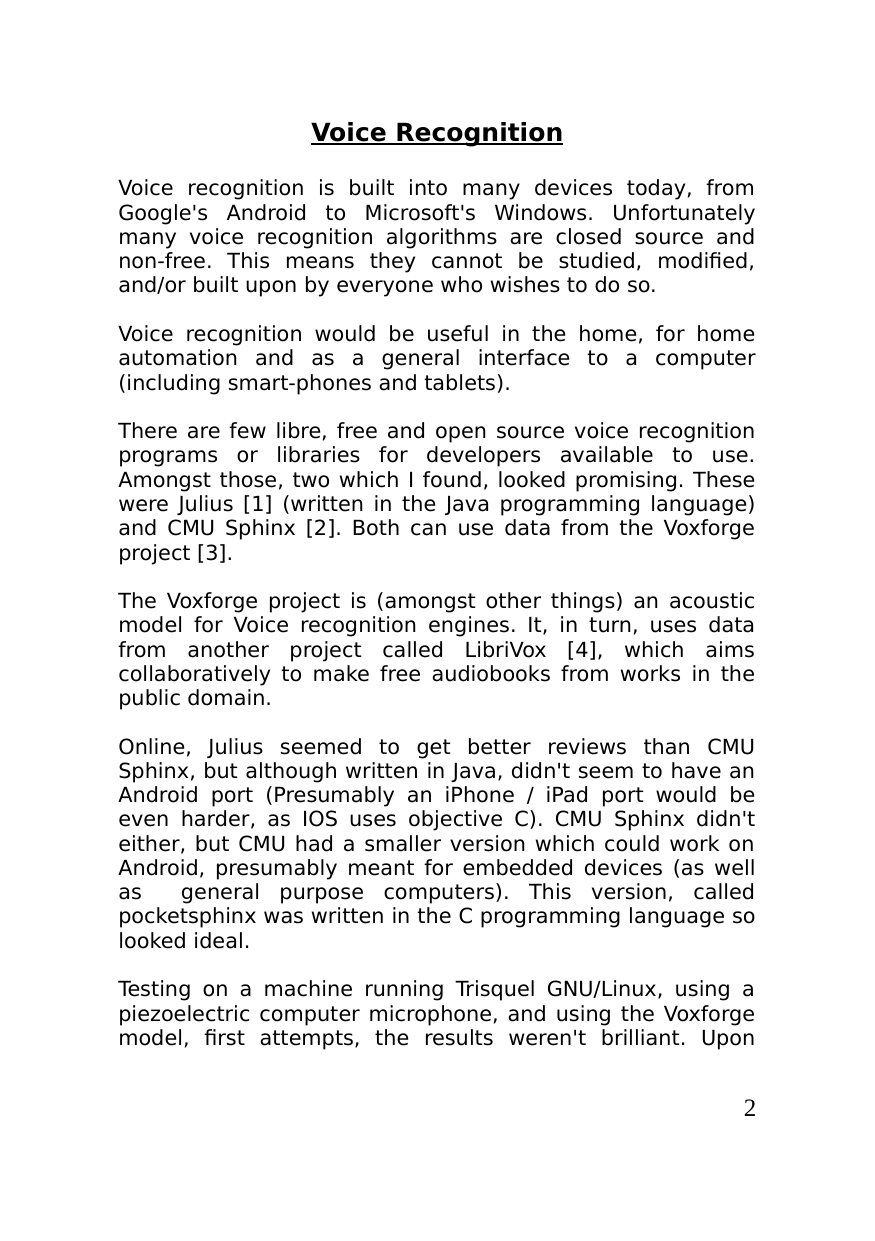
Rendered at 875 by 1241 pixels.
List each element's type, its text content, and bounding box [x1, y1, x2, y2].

text Voice recognition is built into many devices today, from Google's Android to Microsoft's Windows. Unfortunately many voice recognition algorithms are closed source and non-free. This means they cannot be studied, modified, and/or built upon by everyone who wishes to do so. [118, 176, 756, 298]
text The Voxforge project is (amongst other things) an acoustic model for Voice recognition engines. It, in turn, uses data from another project called LibriVox [4], which aims collaboratively to make free audiobooks from works in the public domain. [118, 589, 756, 710]
text There are few libre, free and open source voice recognition programs or libraries for developers available to use. Amongst those, two which I found, looked promising. These were Julius [1] (written in the Java programming language) and CMU Sphinx [2]. Both can use data from the Voxforge project [3]. [118, 419, 756, 565]
text Online, Julius seemed to get better reviews than CMU Sphinx, but although written in Java, didn't seem to have an Android port (Presumably an iPhone / iPad port would be even harder, as IOS uses objective C). CMU Sphinx didn't either, but CMU had a smaller version which could work on Android, presumably meant for embedded devices (as well as general purpose computers). This version, called pocketsphinx was written in the C programming language so looked ideal. [118, 735, 756, 953]
text Voice recognition would be useful in the home, for home automation and as a general interface to a computer (including smart-phones and tablets). [118, 322, 756, 395]
text Voice Recognition [118, 118, 756, 147]
text Testing on a machine running Trisquel GNU/Linux, using a piezoelectric computer microphone, and using the Voxforge model, first attempts, the results weren't brilliant. Upon [118, 977, 756, 1050]
